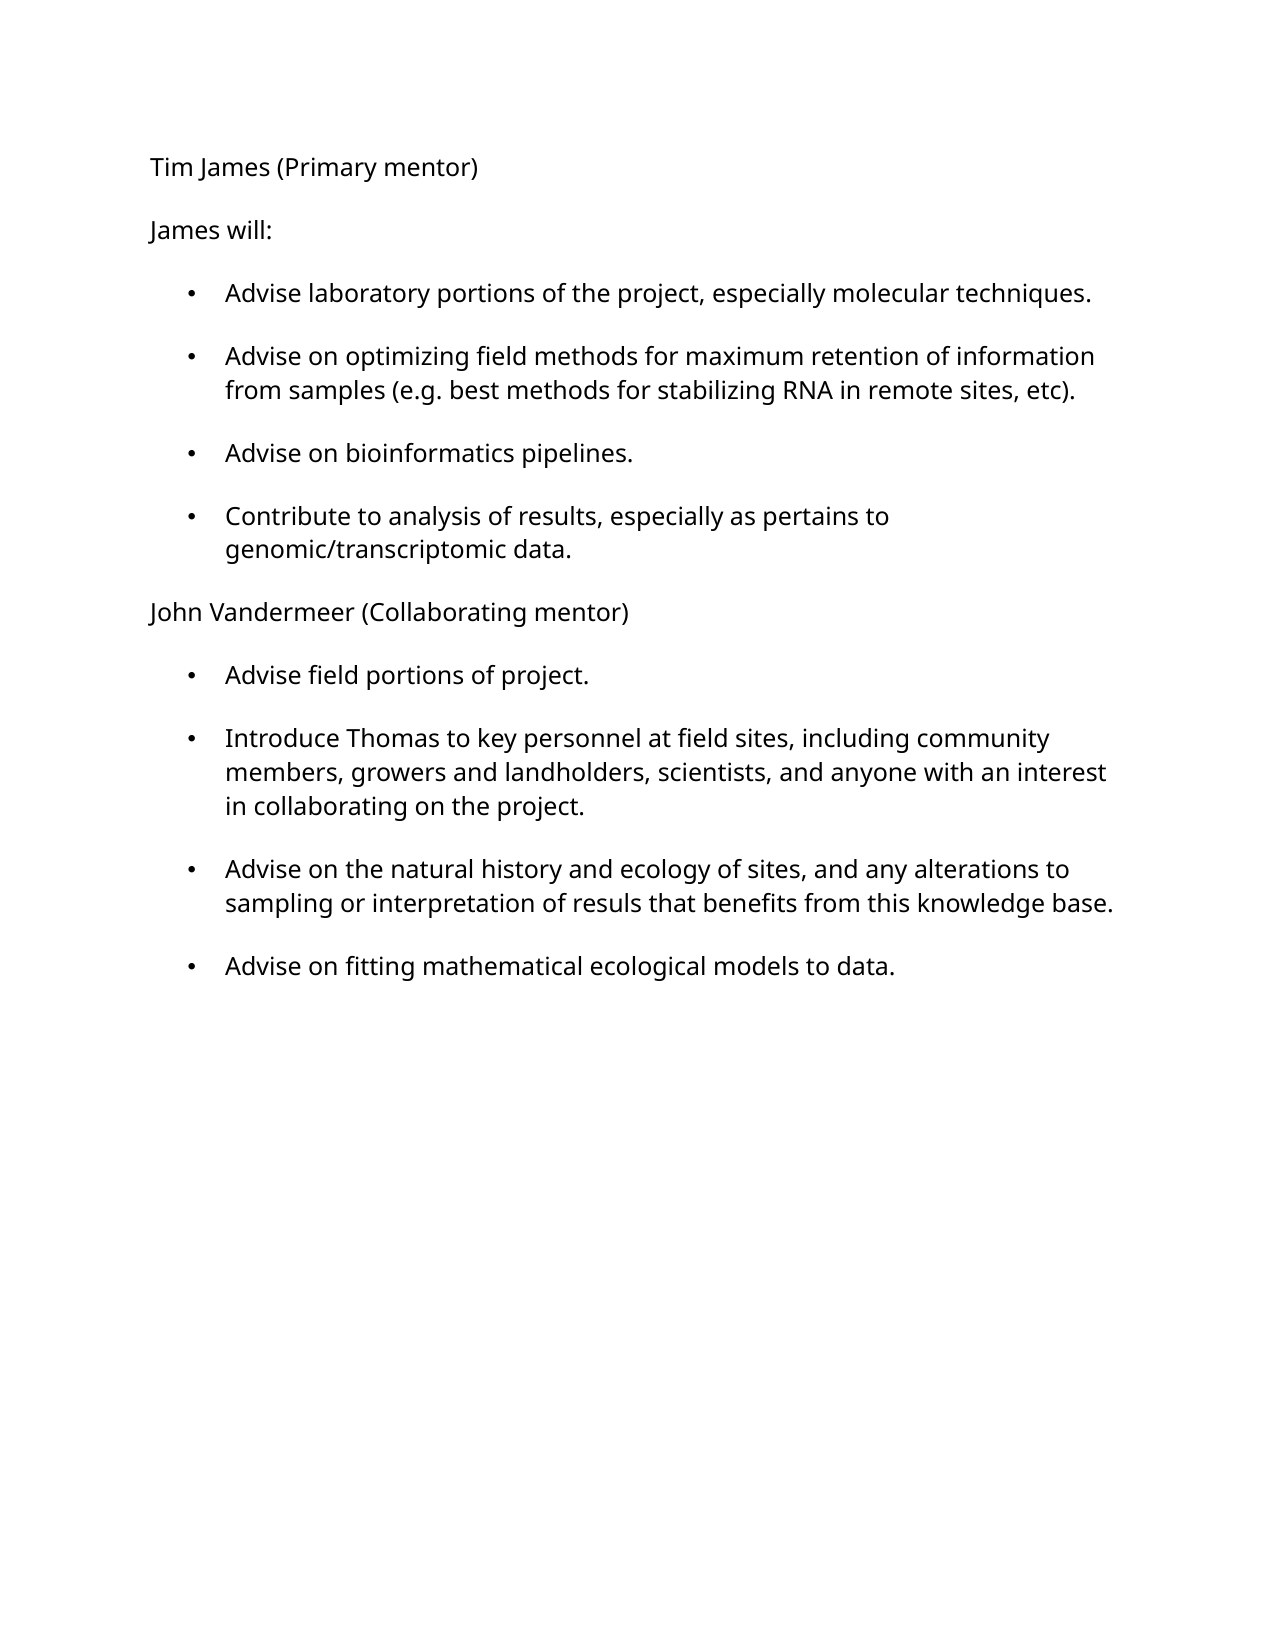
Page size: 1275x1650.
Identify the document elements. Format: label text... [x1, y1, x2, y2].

list Advise on fitting mathematical ecological models to data. [187, 948, 1125, 982]
list Advise laboratory portions of the project, especially molecular techniques. [187, 276, 1125, 310]
list Advise on bioinformatics pipelines. [187, 435, 1125, 469]
list Advise on the natural history and ecology of sites, and any alterations to sampling or interpretation of resuls that benefits from this knowledge base. [187, 852, 1125, 920]
list Introduce Thomas to key personnel at field sites, including community members, growers and landholders, scientists, and anyone with an interest in collaborating on the project. [187, 721, 1125, 823]
list Contribute to analysis of results, especially as pertains to genomic/transcriptomic data. [187, 498, 1125, 566]
list Advise field portions of project. [187, 658, 1125, 692]
text James will: [150, 213, 1125, 247]
text John Vandermeer (Collaborating mentor) [150, 595, 1125, 629]
text Tim James (Primary mentor) [150, 150, 1125, 184]
list Advise on optimizing field methods for maximum retention of information from samples (e.g. best methods for stabilizing RNA in remote sites, etc). [187, 338, 1125, 407]
